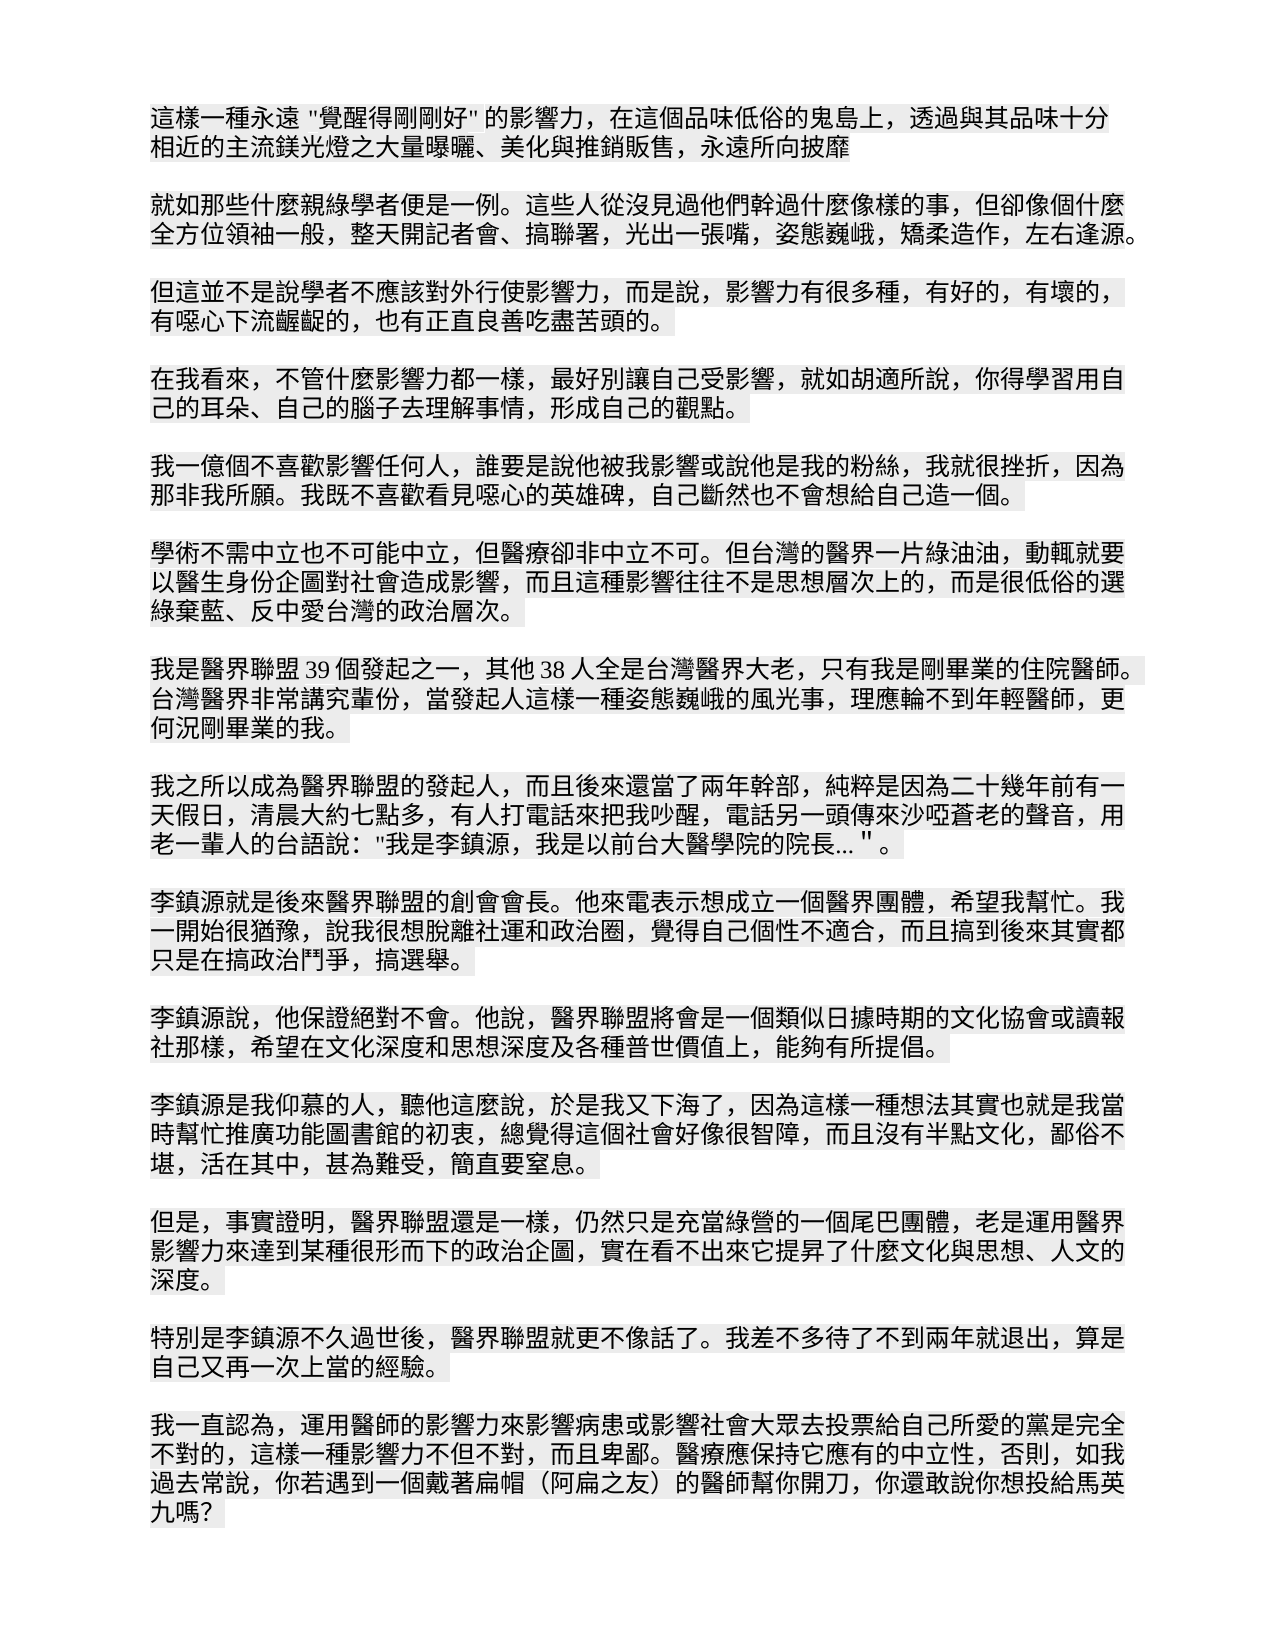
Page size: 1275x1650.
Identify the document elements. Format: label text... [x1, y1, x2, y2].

text 西洋有句話說: "善意舖往地獄之路。" 我有一番好意，或是許多家長常說的 "我是為你好"，用心良善，無可否認，但這番好意，往往帶來悲劇，帶來可怕的、痛苦的後果。 有時候，我們自願被綁架（例如親情愛情友情），但大多數時候，不想被綁架也不行，因為也許歹徒或聖徒手上有人質。不管歹徒或聖徒，綁架的本質其實都一樣。 1996年左右，那時在中部工作，以核四公投中區小組名義辦了一個讀書會，並且常舉辦演講。黃文雄刺蔣之後消失26年，復出人間，我就曾透過陳菊介紹，請他來演講。林義雄也來過幾次，不過都是當聽眾或參加讀書會。 記得有一次，剛好讀書會講到政治上的家長主義（paternalism），林義雄來晚了，會中休息期間就問我說你們今天在讀什麼？我說家長主義--paternalism，他說什麼是paternalism？我覺得家長主義還挺適合拿他當例子，就趕緊把這意思講述給他聽。但我覺得他好像有聽沒有懂。 家長主義就是，俺是你家長，俺是為你好，俺全都幫你想好了，答案也都出來了，你就聽我的照著辦就行。 柏楊發明過一個很有名的辭彙叫 "三作牌＂，作之親，作之君，作之師，指的就是警察。據說這是以前警察局掛在牆上的座右銘，警察不但是人民保姆，愛護人民的爹，也是人民的道德導師，更是人民的君王，指導人民正確的生活與倫理。 這些當然也都全出自好意，但這樣一種好意卻往往傷害了自主權，帶來悲劇。 我倒比較喜歡林肯的話，他說："沒有人聰明得可以管理別人而不需經過別人的同意＂。我就算再聰明，也不可能知道你的無數處境細節，你的種種品味，你的意向與傾向，你的難處與痛處，因此，大夥的事就得大夥喬，沒法讓一、二善意 "家長＂說了算，除非我們想改國號變成比方說義雄帝國元年。 至於學術中立。我不太知道你的意思。學術不可能中立也不需要中立。學術一定充滿各種偏見或一己之見（所謂觀點），否則哪來學術？ 中立也者，不偏不倚也，這應該正是知識或學術所應排斥的一種屬性。政客才需要面面俱到，不偏不倚，但學術不需要。很多學術的重要價值，恰恰就在於它獨樹一幟，相當挑釁而偏頗。 我想你要批評的不是學術的內部形成，而是指學者對外行使影響力。這我並不是很認同。學者對外行使影響力並沒有問題，問題是台灣自古以來有一種御用學者的文化，簡單說就是台灣的學者總是在一種很安全而且有利可圖、有美名、有鎂光燈照耀的時候，勇猛地、張牙舞爪地、爭先恐後地 "挺身而出＂。 簡單說就是永遠 "覺醒得剛剛好"，永遠都是在一種最爽的時間點上，講出最有利於己的所謂改革語言或漂亮話。 這樣一種永遠 "覺醒得剛剛好" 的影響力，在這個品味低俗的鬼島上，透過與其品味十分相近的主流鎂光燈之大量曝曬、美化與推銷販售，永遠所向披靡 就如那些什麼親綠學者便是一例。這些人從沒見過他們幹過什麼像樣的事，但卻像個什麼全方位領袖一般，整天開記者會、搞聯署，光出一張嘴，姿態巍峨，矯柔造作，左右逢源。 但這並不是說學者不應該對外行使影響力，而是說，影響力有很多種，有好的，有壞的，有噁心下流齷齪的，也有正直良善吃盡苦頭的。 在我看來，不管什麼影響力都一樣，最好別讓自己受影響，就如胡適所說，你得學習用自己的耳朵、自己的腦子去理解事情，形成自己的觀點。 我一億個不喜歡影響任何人，誰要是說他被我影響或說他是我的粉絲，我就很挫折，因為那非我所願。我既不喜歡看見噁心的英雄碑，自己斷然也不會想給自己造一個。 學術不需中立也不可能中立，但醫療卻非中立不可。但台灣的醫界一片綠油油，動輒就要以醫生身份企圖對社會造成影響，而且這種影響往往不是思想層次上的，而是很低俗的選綠棄藍、反中愛台灣的政治層次。 我是醫界聯盟39個發起之一，其他38人全是台灣醫界大老，只有我是剛畢業的住院醫師。台灣醫界非常講究輩份，當發起人這樣一種姿態巍峨的風光事，理應輪不到年輕醫師，更何況剛畢業的我。 我之所以成為醫界聯盟的發起人，而且後來還當了兩年幹部，純粹是因為二十幾年前有一天假日，清晨大約七點多，有人打電話來把我吵醒，電話另一頭傳來沙啞蒼老的聲音，用老一輩人的台語說："我是李鎮源，我是以前台大醫學院的院長...＂。 李鎮源就是後來醫界聯盟的創會會長。他來電表示想成立一個醫界團體，希望我幫忙。我一開始很猶豫，說我很想脫離社運和政治圈，覺得自己個性不適合，而且搞到後來其實都只是在搞政治鬥爭，搞選舉。 李鎮源說，他保證絕對不會。他說，醫界聯盟將會是一個類似日據時期的文化協會或讀報社那樣，希望在文化深度和思想深度及各種普世價值上，能夠有所提倡。 李鎮源是我仰慕的人，聽他這麼說，於是我又下海了，因為這樣一種想法其實也就是我當時幫忙推廣功能圖書館的初衷，總覺得這個社會好像很智障，而且沒有半點文化，鄙俗不堪，活在其中，甚為難受，簡直要窒息。 但是，事實證明，醫界聯盟還是一樣，仍然只是充當綠營的一個尾巴團體，老是運用醫界影響力來達到某種很形而下的政治企圖，實在看不出來它提昇了什麼文化與思想、人文的深度。 特別是李鎮源不久過世後，醫界聯盟就更不像話了。我差不多待了不到兩年就退出，算是自己又再一次上當的經驗。 我一直認為，運用醫師的影響力來影響病患或影響社會大眾去投票給自己所愛的黨是完全不對的，這樣一種影響力不但不對，而且卑鄙。醫療應保持它應有的中立性，否則，如我過去常說，你若遇到一個戴著扁帽（阿扁之友）的醫師幫你開刀，你還敢說你想投給馬英九嗎？ [150, 75, 1125, 1528]
